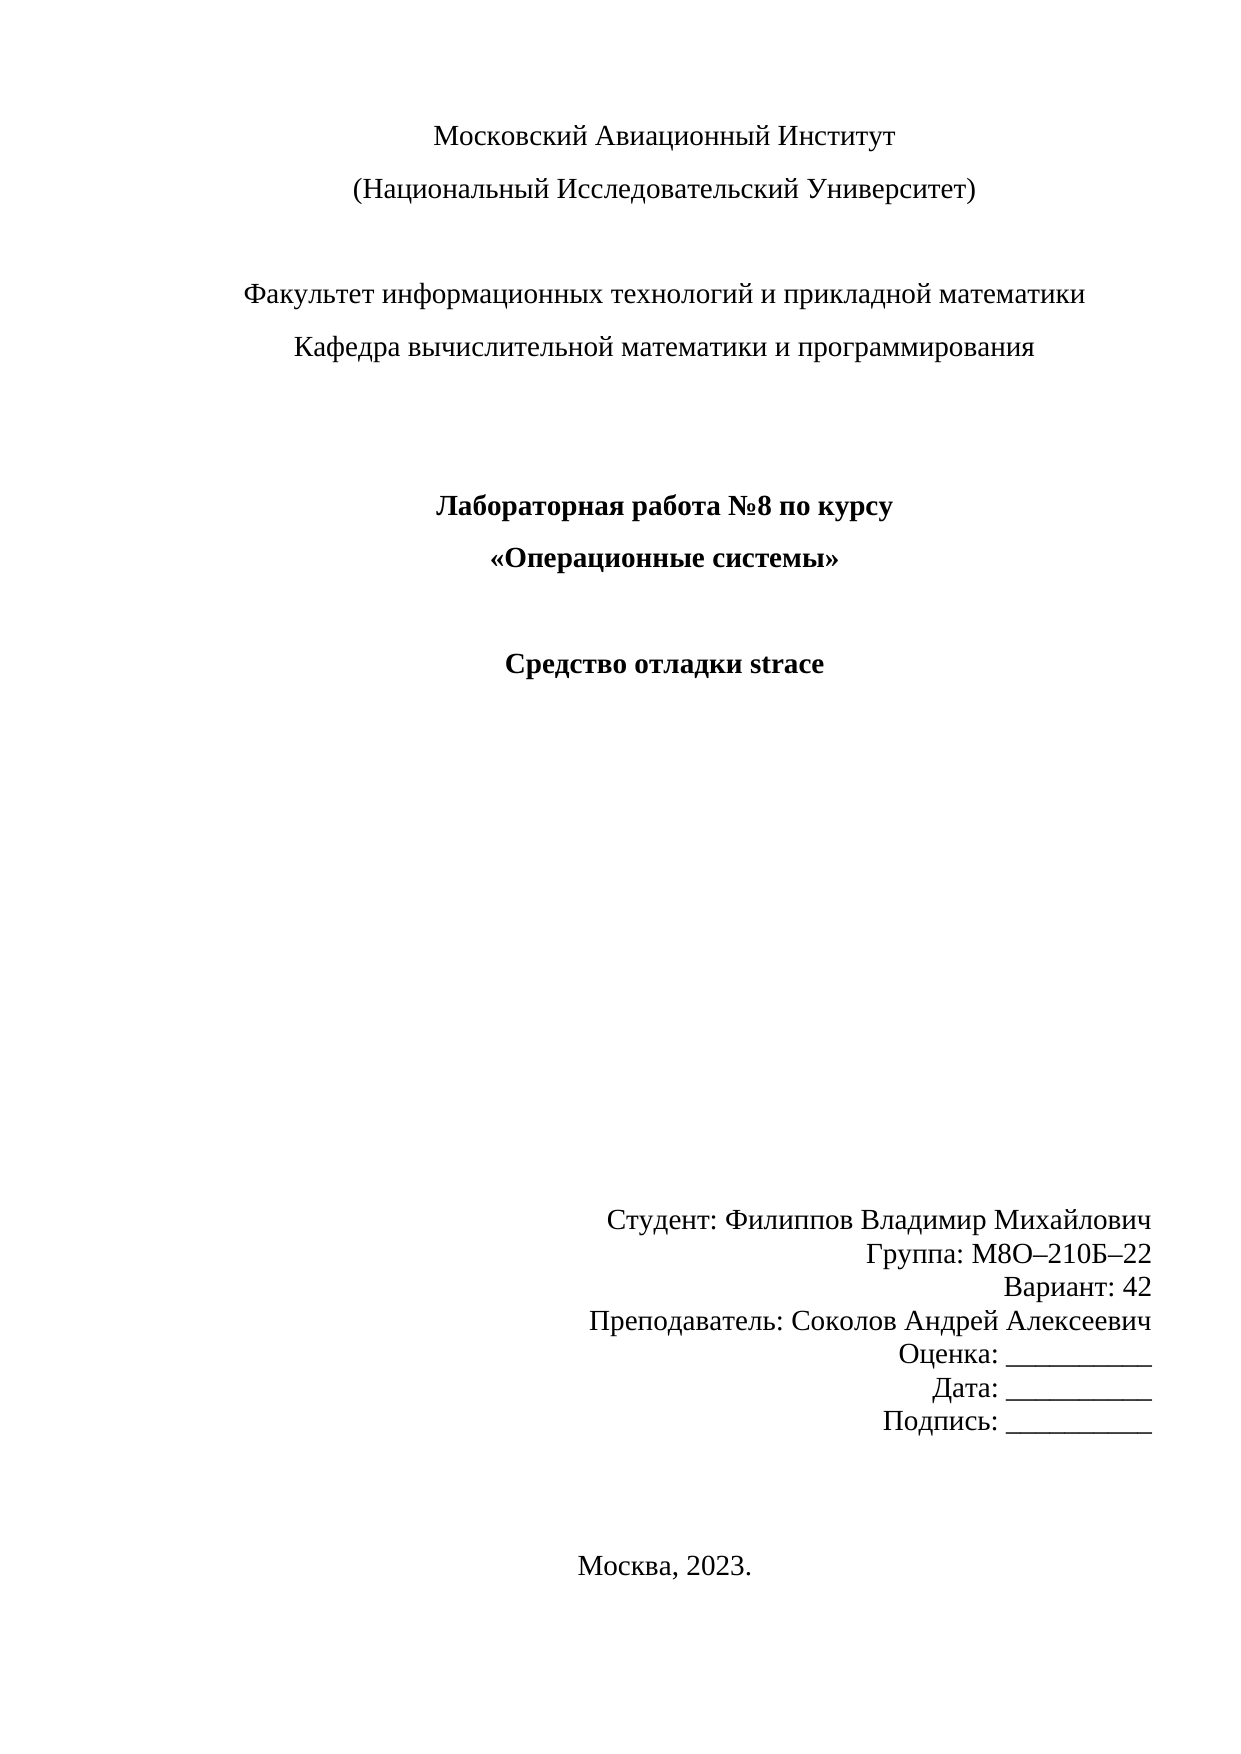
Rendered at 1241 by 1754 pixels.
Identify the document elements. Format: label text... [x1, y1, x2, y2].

text Дата: __________ [177, 1370, 1152, 1403]
text Кафедра вычислительной математики и программирования [177, 329, 1152, 363]
text (Национальный Исследовательский Университет) [177, 171, 1152, 204]
text Московский Авиационный Институт [177, 118, 1152, 152]
text «Операционные системы» [177, 541, 1152, 574]
text Лабораторная работа №8 по курсу [177, 488, 1152, 521]
text Студент: Филиппов Владимир Михайлович [177, 1202, 1152, 1236]
text Группа: М8О–210Б–22 [767, 1236, 1152, 1269]
text Средство отладки strace [177, 646, 1152, 680]
text Москва, 2023. [177, 1548, 1152, 1582]
text Преподаватель: Соколов Андрей Алексеевич [177, 1303, 1152, 1336]
text Факультет информационных технологий и прикладной математики [177, 277, 1152, 310]
text Оценка: __________ [177, 1336, 1152, 1370]
text Подпись: __________ [177, 1403, 1152, 1437]
text Вариант: 42 [767, 1269, 1152, 1303]
